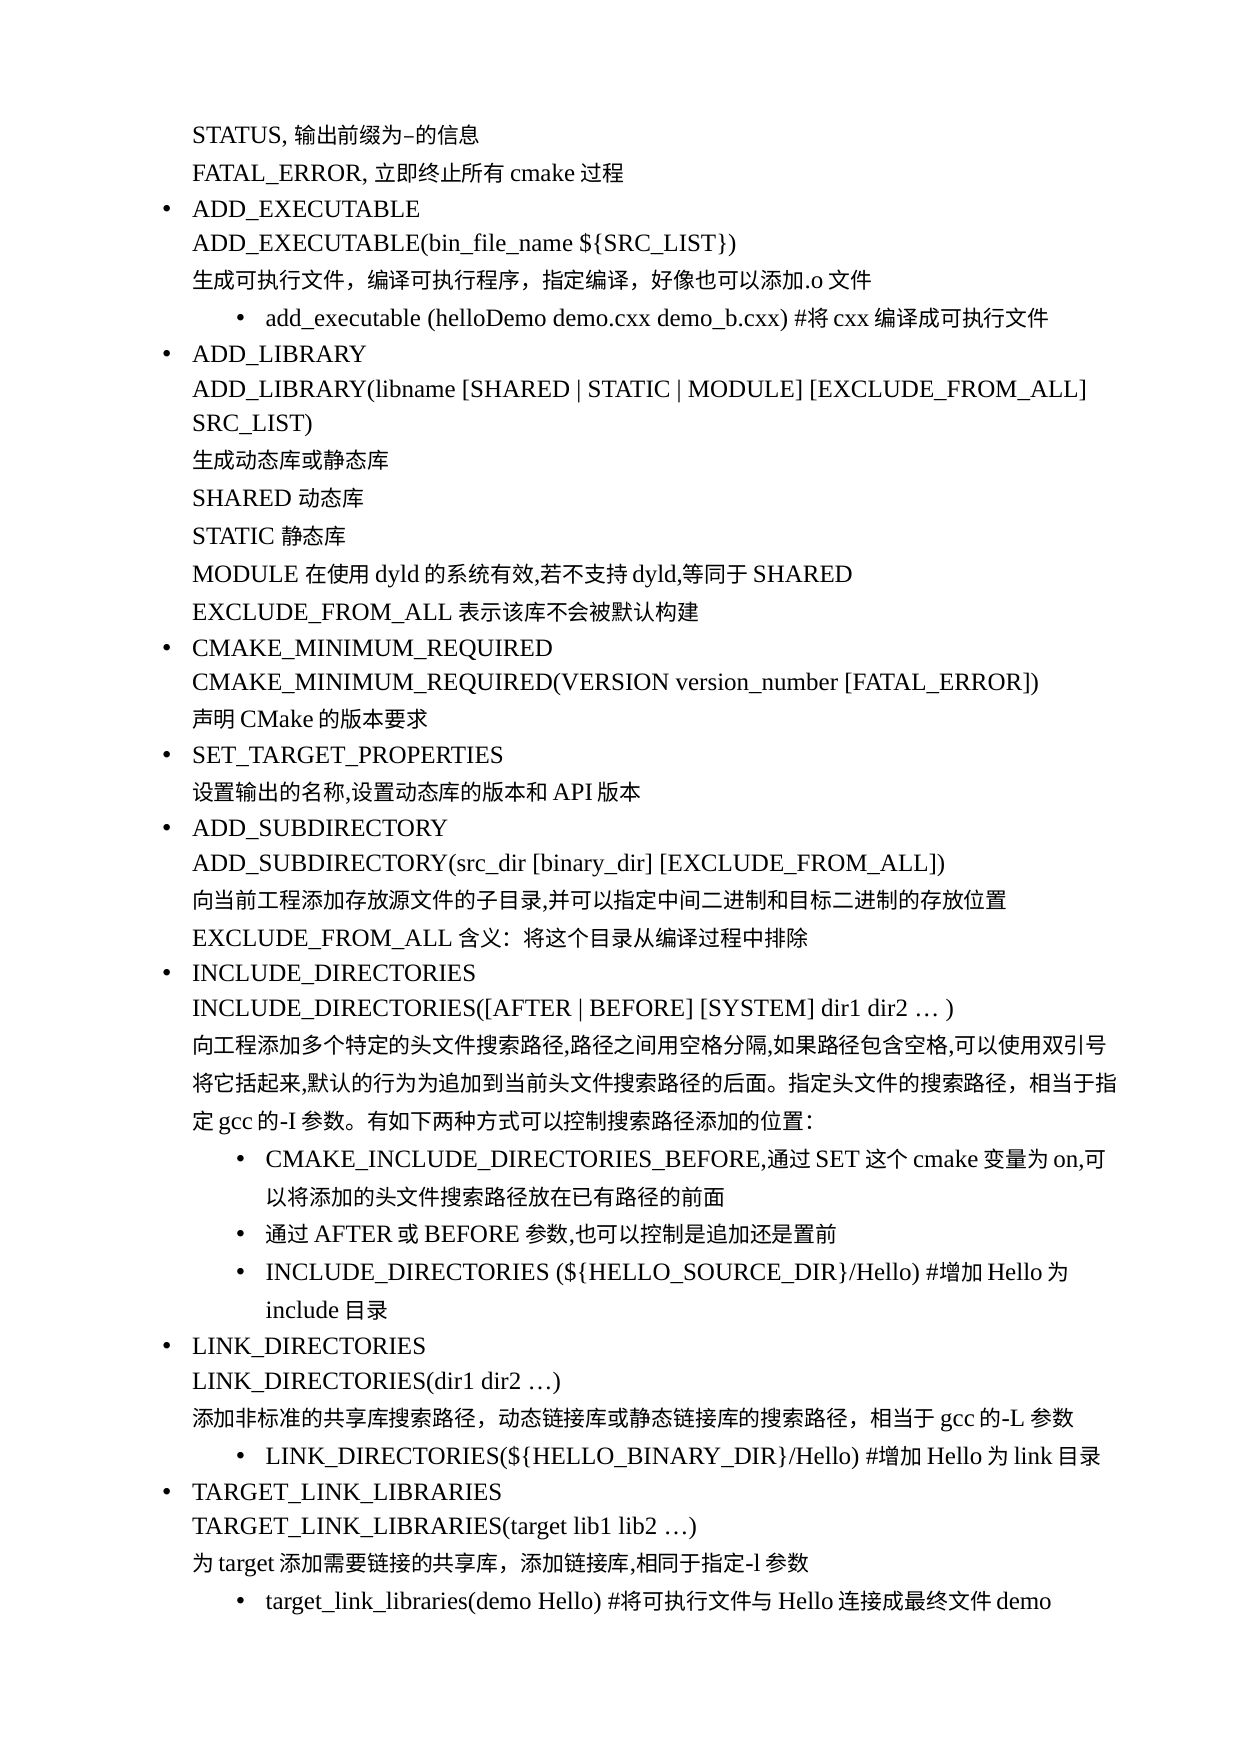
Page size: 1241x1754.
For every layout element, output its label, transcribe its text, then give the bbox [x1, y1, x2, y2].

list ADD_LIBRARY ADD_LIBRARY(libname [SHARED | STATIC | MODULE] [EXCLUDE_FROM_ALL] SRC_LIST) 生成动态库或静态库 SHARED 动态库 STATIC 静态库 MODULE 在使用dyld的系统有效,若不支持dyld,等同于SHARED EXCLUDE_FROM_ALL 表示该库不会被默认构建 [162, 339, 1122, 627]
list ADD_EXECUTABLE ADD_EXECUTABLE(bin_file_name ${SRC_LIST}) 生成可执行文件，编译可执行程序，指定编译，好像也可以添加.o文件 [162, 194, 1122, 295]
list ADD_SUBDIRECTORY ADD_SUBDIRECTORY(src_dir [binary_dir] [EXCLUDE_FROM_ALL]) 向当前工程添加存放源文件的子目录,并可以指定中间二进制和目标二进制的存放位置 EXCLUDE_FROM_ALL含义：将这个目录从编译过程中排除 [162, 813, 1122, 952]
list 通过AFTER或BEFORE参数,也可以控制是追加还是置前 [236, 1217, 1122, 1249]
list CMAKE_MINIMUM_REQUIRED CMAKE_MINIMUM_REQUIRED(VERSION version_number [FATAL_ERROR]) 声明CMake的版本要求 [162, 633, 1122, 734]
list LINK_DIRECTORIES LINK_DIRECTORIES(dir1 dir2 …) 添加非标准的共享库搜索路径，动态链接库或静态链接库的搜索路径，相当于gcc的-L参数 [162, 1331, 1122, 1432]
list INCLUDE_DIRECTORIES (${HELLO_SOURCE_DIR}/Hello) #增加Hello为include目录 [236, 1255, 1122, 1325]
list LINK_DIRECTORIES(${HELLO_BINARY_DIR}/Hello) #增加Hello为link目录 [236, 1439, 1122, 1470]
list target_link_libraries(demo Hello) #将可执行文件与Hello连接成最终文件demo [236, 1584, 1122, 1616]
list TARGET_LINK_LIBRARIES TARGET_LINK_LIBRARIES(target lib1 lib2 …) 为target添加需要链接的共享库，添加链接库,相同于指定-l参数 [162, 1477, 1122, 1578]
list add_executable (helloDemo demo.cxx demo_b.cxx) #将cxx编译成可执行文件 [236, 301, 1122, 333]
list INCLUDE_DIRECTORIES INCLUDE_DIRECTORIES([AFTER | BEFORE] [SYSTEM] dir1 dir2 … ) 向工程添加多个特定的头文件搜索路径,路径之间用空格分隔,如果路径包含空格,可以使用双引号将它括起来,默认的行为为追加到当前头文件搜索路径的后面。指定头文件的搜索路径，相当于指定gcc的-I参数。有如下两种方式可以控制搜索路径添加的位置： [162, 958, 1122, 1135]
list SET_TARGET_PROPERTIES 设置输出的名称,设置动态库的版本和API版本 [162, 740, 1122, 807]
list STATUS, 输出前缀为–的信息 FATAL_ERROR, 立即终止所有cmake过程 [162, 118, 1122, 188]
list CMAKE_INCLUDE_DIRECTORIES_BEFORE,通过SET这个cmake变量为on,可以将添加的头文件搜索路径放在已有路径的前面 [236, 1142, 1122, 1211]
